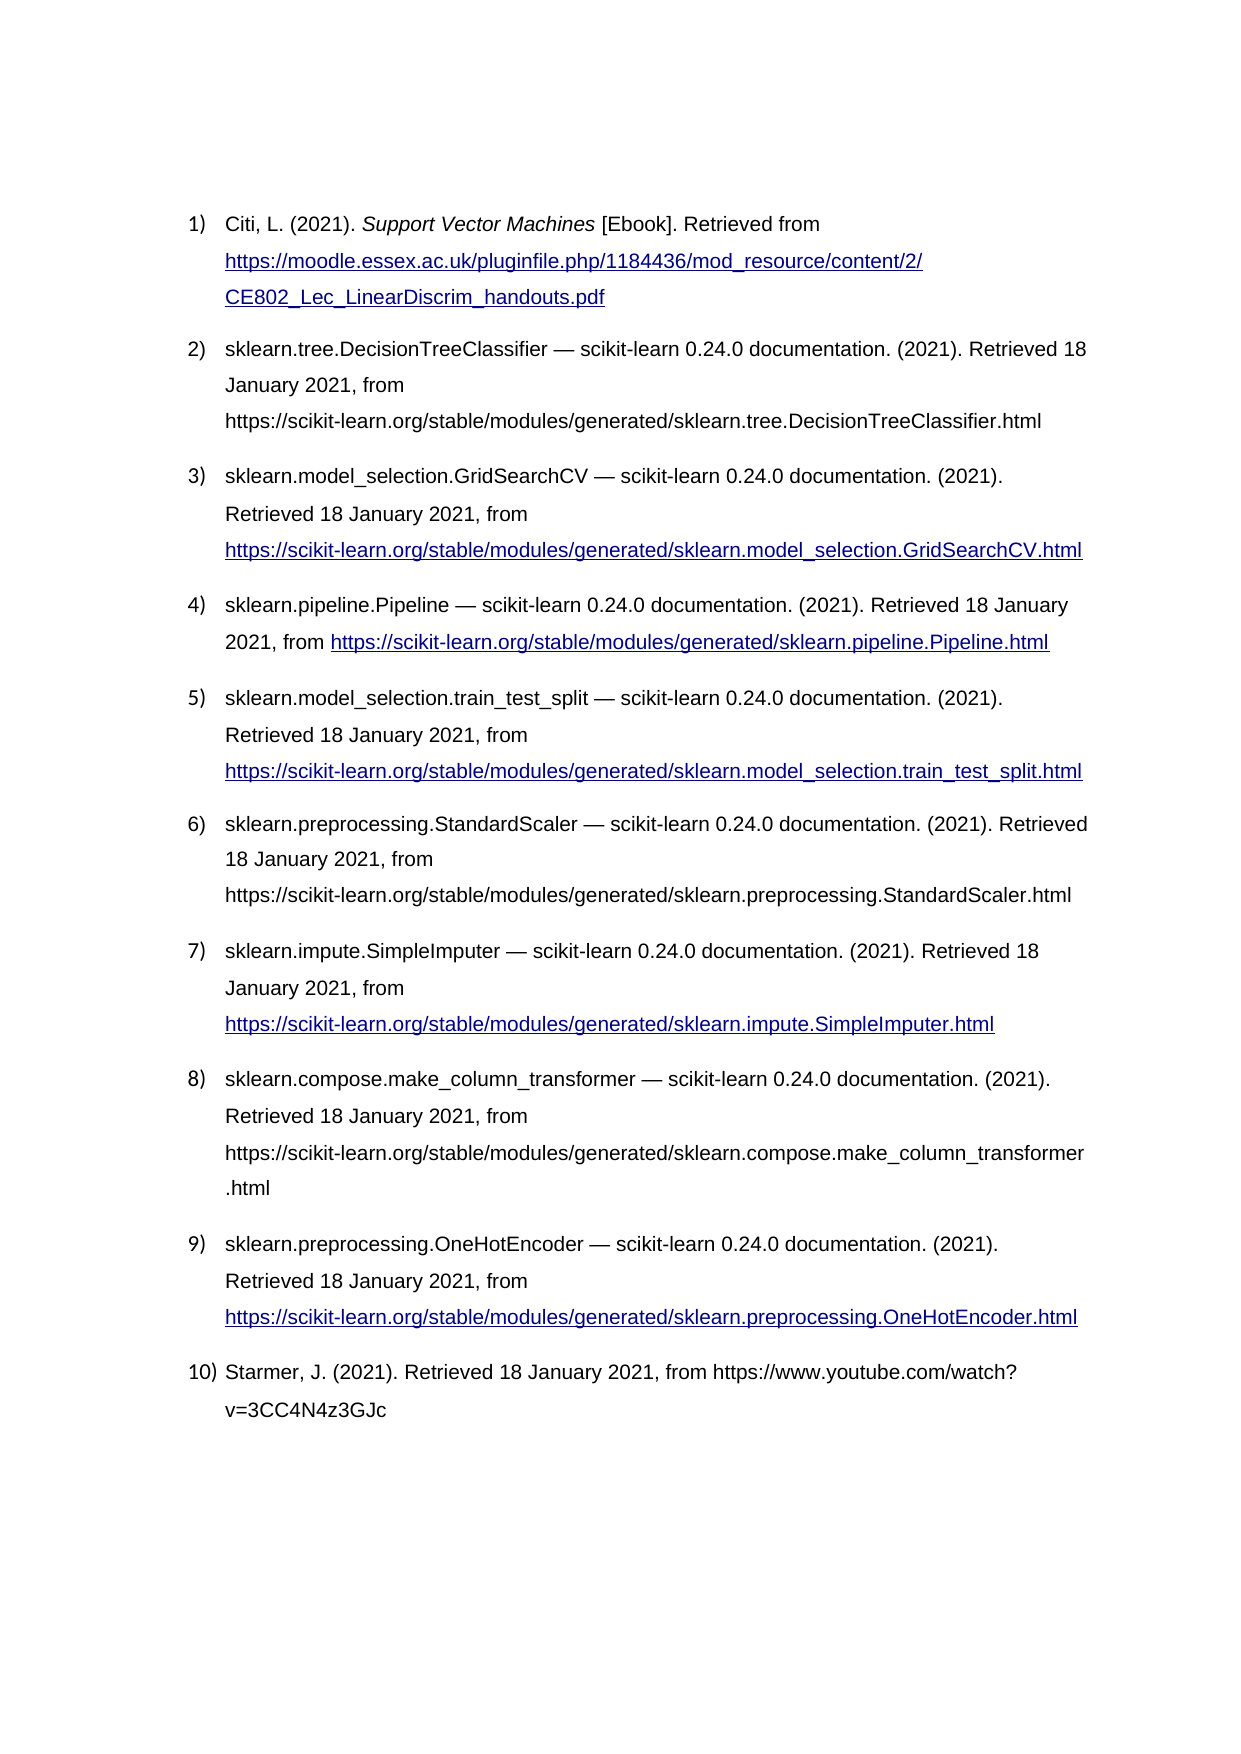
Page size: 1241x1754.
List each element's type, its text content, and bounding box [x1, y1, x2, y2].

list sklearn.model_selection.train_test_split — scikit-learn 0.24.0 documentation. (2021). Retrieved 18 January 2021, from https://scikit-learn.org/stable/modules/generated/sklearn.model_selection.train_test_split.html [187, 683, 1090, 783]
list Citi, L. (2021). Support Vector Machines [Ebook]. Retrieved from https://moodle.essex.ac.uk/pluginfile.php/1184436/mod_resource/content/2/CE802_Lec_LinearDiscrim_handouts.pdf [187, 209, 1090, 308]
list sklearn.preprocessing.StandardScaler — scikit-learn 0.24.0 documentation. (2021). Retrieved 18 January 2021, from https://scikit-learn.org/stable/modules/generated/sklearn.preprocessing.StandardScaler.html [187, 811, 1090, 907]
list sklearn.model_selection.GridSearchCV — scikit-learn 0.24.0 documentation. (2021). Retrieved 18 January 2021, from https://scikit-learn.org/stable/modules/generated/sklearn.model_selection.GridSearchCV.html [187, 462, 1090, 562]
list sklearn.tree.DecisionTreeClassifier — scikit-learn 0.24.0 documentation. (2021). Retrieved 18 January 2021, from https://scikit-learn.org/stable/modules/generated/sklearn.tree.DecisionTreeClassifier.html [187, 337, 1090, 433]
list sklearn.preprocessing.OneHotEncoder — scikit-learn 0.24.0 documentation. (2021). Retrieved 18 January 2021, from https://scikit-learn.org/stable/modules/generated/sklearn.preprocessing.OneHotEncoder.html [187, 1229, 1090, 1329]
list Starmer, J. (2021). Retrieved 18 January 2021, from https://www.youtube.com/watch?v=3CC4N4z3GJc [187, 1357, 1090, 1421]
list sklearn.pipeline.Pipeline — scikit-learn 0.24.0 documentation. (2021). Retrieved 18 January 2021, from https://scikit-learn.org/stable/modules/generated/sklearn.pipeline.Pipeline.html [187, 590, 1090, 654]
list sklearn.impute.SimpleImputer — scikit-learn 0.24.0 documentation. (2021). Retrieved 18 January 2021, from https://scikit-learn.org/stable/modules/generated/sklearn.impute.SimpleImputer.html [187, 936, 1090, 1036]
list sklearn.compose.make_column_transformer — scikit-learn 0.24.0 documentation. (2021). Retrieved 18 January 2021, from https://scikit-learn.org/stable/modules/generated/sklearn.compose.make_column_transformer.html [187, 1064, 1090, 1200]
